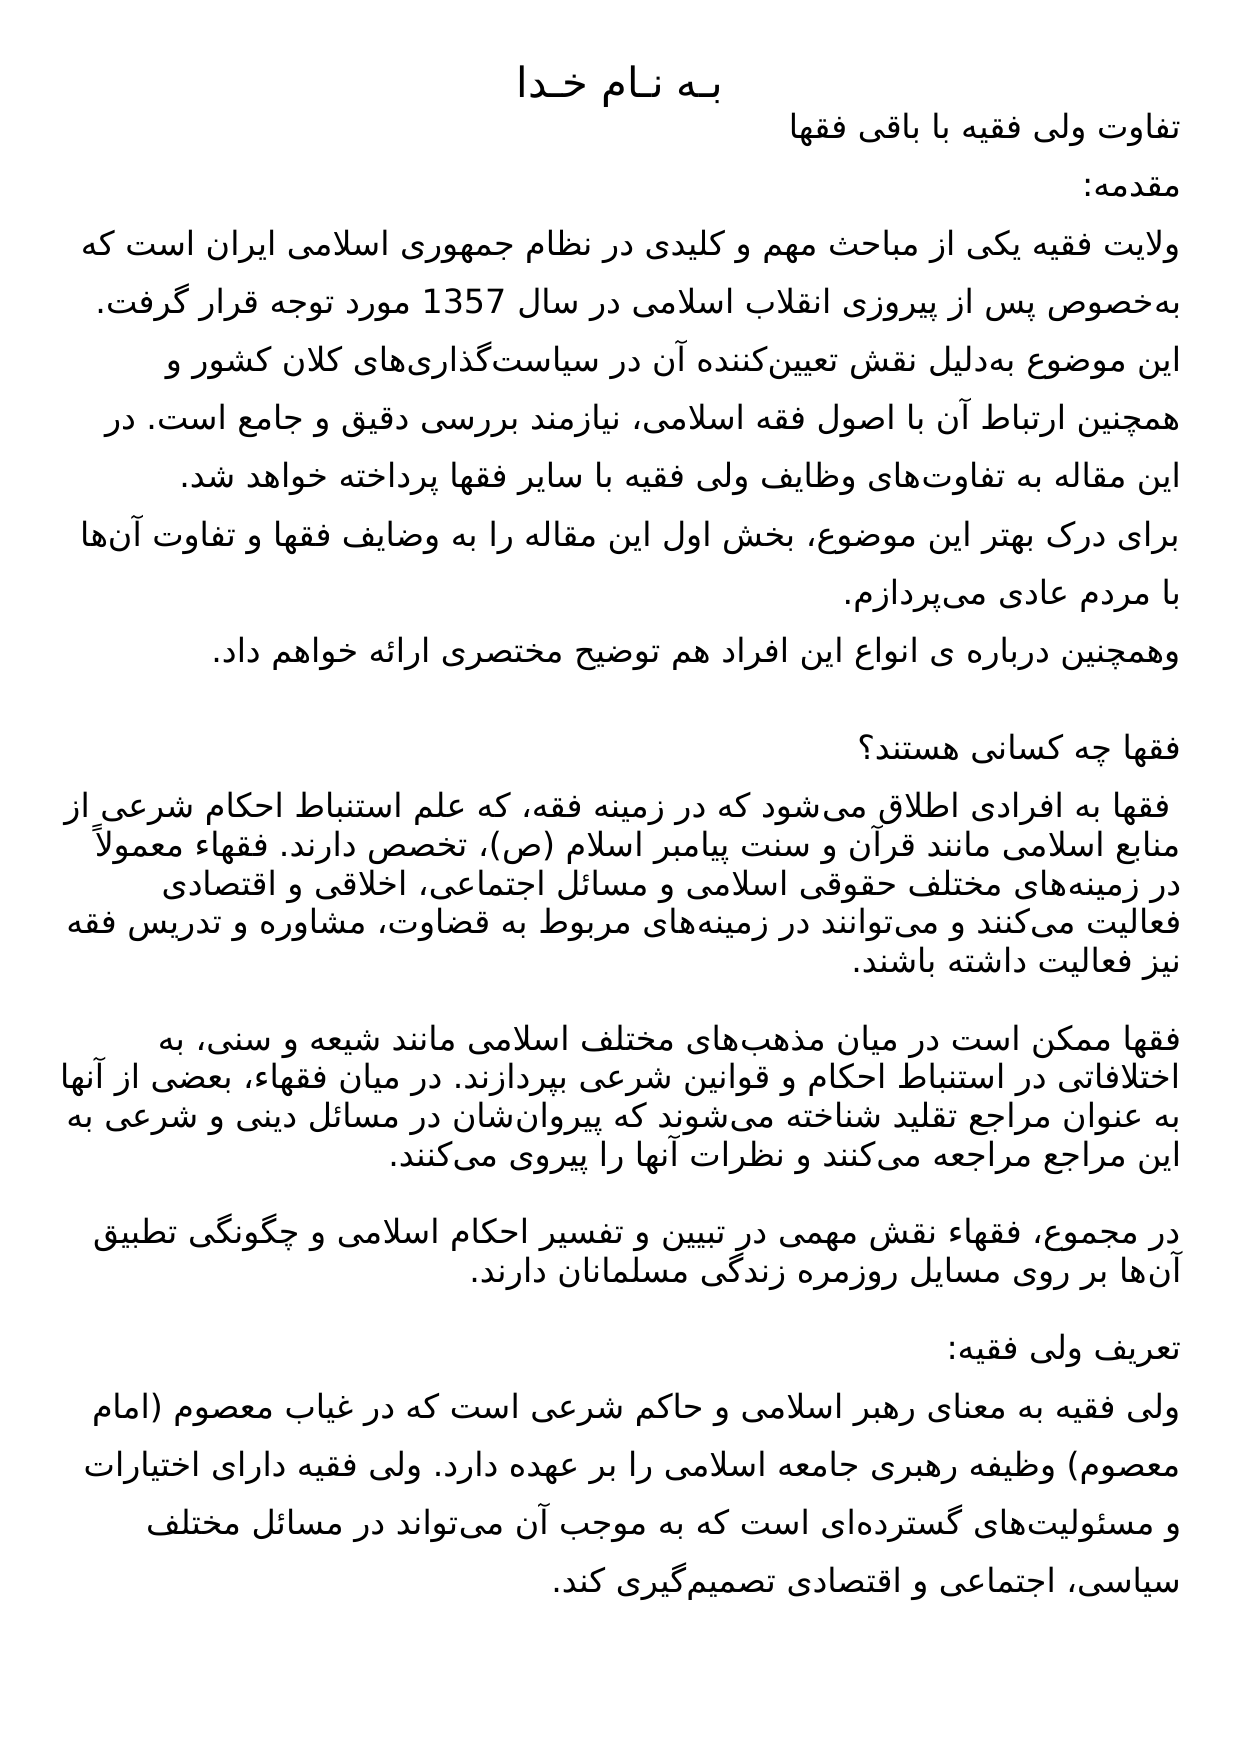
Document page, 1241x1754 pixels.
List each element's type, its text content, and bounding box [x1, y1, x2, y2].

text تعریف ولی فقیه: [59, 1329, 1181, 1368]
text ولایت فقیه یکی از مباحث مهم و کلیدی در نظام جمهوری اسلامی ایران است که به‌خصوص پس از پیروزی انقلاب اسلامی در سال 1357 مورد توجه قرار گرفت. این موضوع به‌دلیل نقش تعیین‌کننده آن در سیاست‌گذاری‌های کلان کشور و همچنین ارتباط آن با اصول فقه اسلامی، نیازمند بررسی دقیق و جامع است. در این مقاله به تفاوت‌های وظایف ولی فقیه با سایر فقها پرداخته خواهد شد. [59, 224, 1181, 496]
text ولی فقیه به معنای رهبر اسلامی و حاکم شرعی است که در غیاب معصوم (امام معصوم) وظیفه رهبری جامعه اسلامی را بر عهده دارد. ولی فقیه دارای اختیارات و مسئولیت‌های گسترده‌ای است که به موجب آن می‌تواند در مسائل مختلف سیاسی، اجتماعی و اقتصادی تصمیم‌گیری کند. [59, 1387, 1181, 1601]
text وهمچنین درباره ی انواع این افراد هم توضیح مختصری ارائه خواهم داد. [59, 632, 1181, 671]
text بـه نـام خـدا [59, 59, 1181, 108]
text برای درک بهتر این موضوع، بخش اول این مقاله را به وضایف فقها و تفاوت آن‌ها با مردم عادی می‌پردازم. [59, 515, 1181, 612]
text در مجموع، فقهاء نقش مهمی در تبیین و تفسیر احکام اسلامی و چگونگی تطبیق آن‌ها بر روی مسایل روزمره زندگی مسلمانان دارند. [59, 1213, 1181, 1291]
text مقدمه: [59, 166, 1181, 205]
text فقها ممکن است در میان مذهب‌های مختلف اسلامی مانند شیعه و سنی، به اختلافاتی در استنباط احکام و قوانین شرعی بپردازند. در میان فقهاء، بعضی از آنها به عنوان مراجع تقلید شناخته می‌شوند که پیروان‌شان در مسائل دینی و شرعی به این مراجع مراجعه می‌کنند و نظرات آنها را پیروی می‌کنند. [59, 1019, 1181, 1174]
text فقها چه کسانی هستند؟ [59, 728, 1181, 767]
text تفاوت ولی فقیه با باقی فقها [59, 108, 1181, 146]
text فقها به افرادی اطلاق می‌شود که در زمینه فقه، که علم استنباط احکام شرعی از منابع اسلامی مانند قرآن و سنت پیامبر اسلام (ص)، تخصص دارند. فقهاء معمولاً در زمینه‌های مختلف حقوقی اسلامی و مسائل اجتماعی، اخلاقی و اقتصادی فعالیت می‌کنند و می‌توانند در زمینه‌های مربوط به قضاوت، مشاوره و تدریس فقه نیز فعالیت داشته باشند. [59, 786, 1181, 981]
